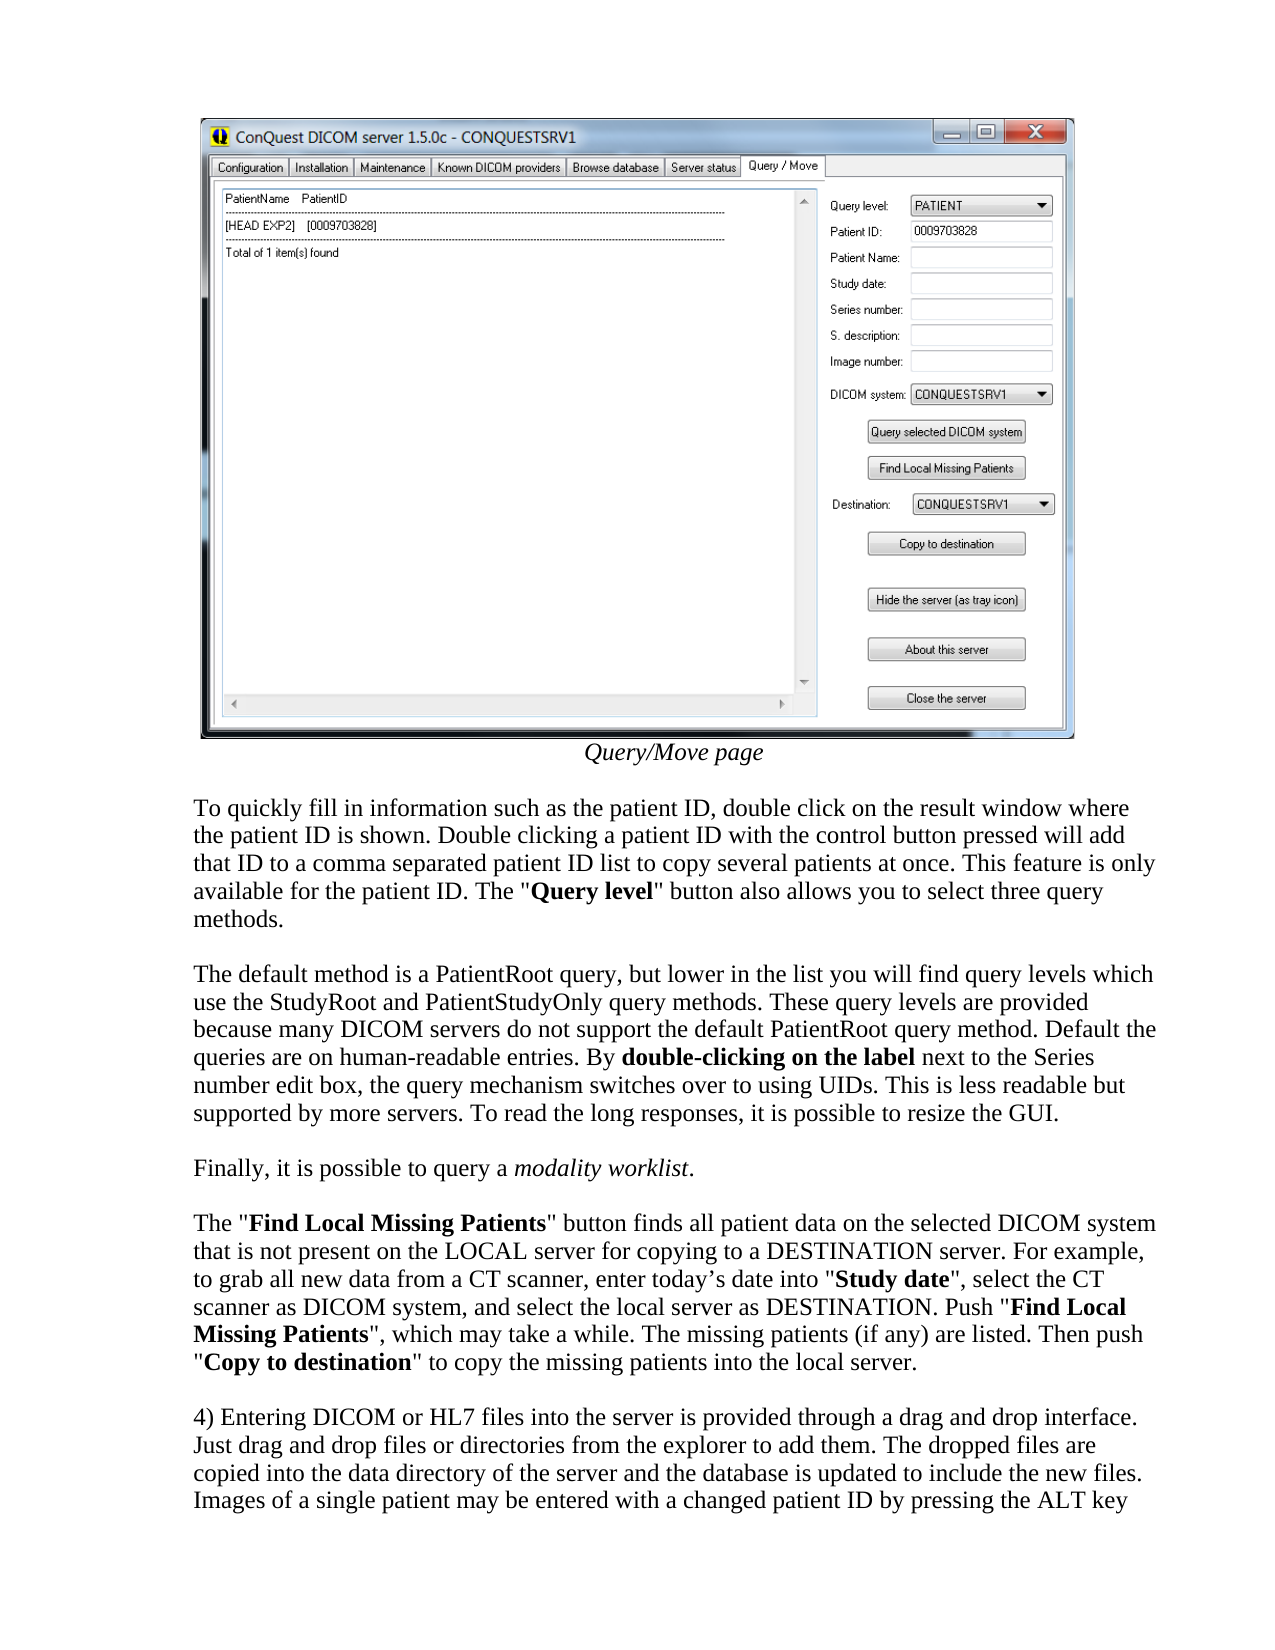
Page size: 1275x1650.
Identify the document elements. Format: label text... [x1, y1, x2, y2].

text Query/Move page [193, 118, 1157, 766]
text Finally, it is possible to query a modality worklist. [193, 1154, 1157, 1182]
text To quickly fill in information such as the patient ID, double click on the result window where the patient ID is shown. Double clicking a patient ID with the control button pressed will add that ID to a comma separated patient ID list to copy several patients at once. This feature is only available for the patient ID. The "Query level" button also allows you to select three query methods. [193, 794, 1157, 932]
text 4) Entering DICOM or HL7 files into the server is provided through a drag and drop interface. Just drag and drop files or directories from the explorer to add them. The dropped files are copied into the data directory of the server and the database is updated to include the new files. Images of a single patient may be entered with a changed patient ID by pressing the ALT key [193, 1403, 1157, 1514]
text The default method is a PatientRoot query, but lower in the list you will find query levels which use the StudyRoot and PatientStudyOnly query methods. These query levels are provided because many DICOM servers do not support the default PatientRoot query method. Default the queries are on human-readable entries. By double-clicking on the label next to the Series number edit box, the query mechanism switches over to using UIDs. This is less readable but supported by more servers. To read the long responses, it is possible to resize the GUI. [193, 960, 1157, 1126]
picture [200, 118, 1075, 739]
text The "Find Local Missing Patients" button finds all patient data on the selected DICOM system that is not present on the LOCAL server for copying to a DESTINATION server. For example, to grab all new data from a CT scanner, enter today’s date into "Study date", select the CT scanner as DICOM system, and select the local server as DESTINATION. Push "Find Local Missing Patients", which may take a while. The missing patients (if any) are listed. Then push "Copy to destination" to copy the missing patients into the local server. [193, 1209, 1157, 1376]
